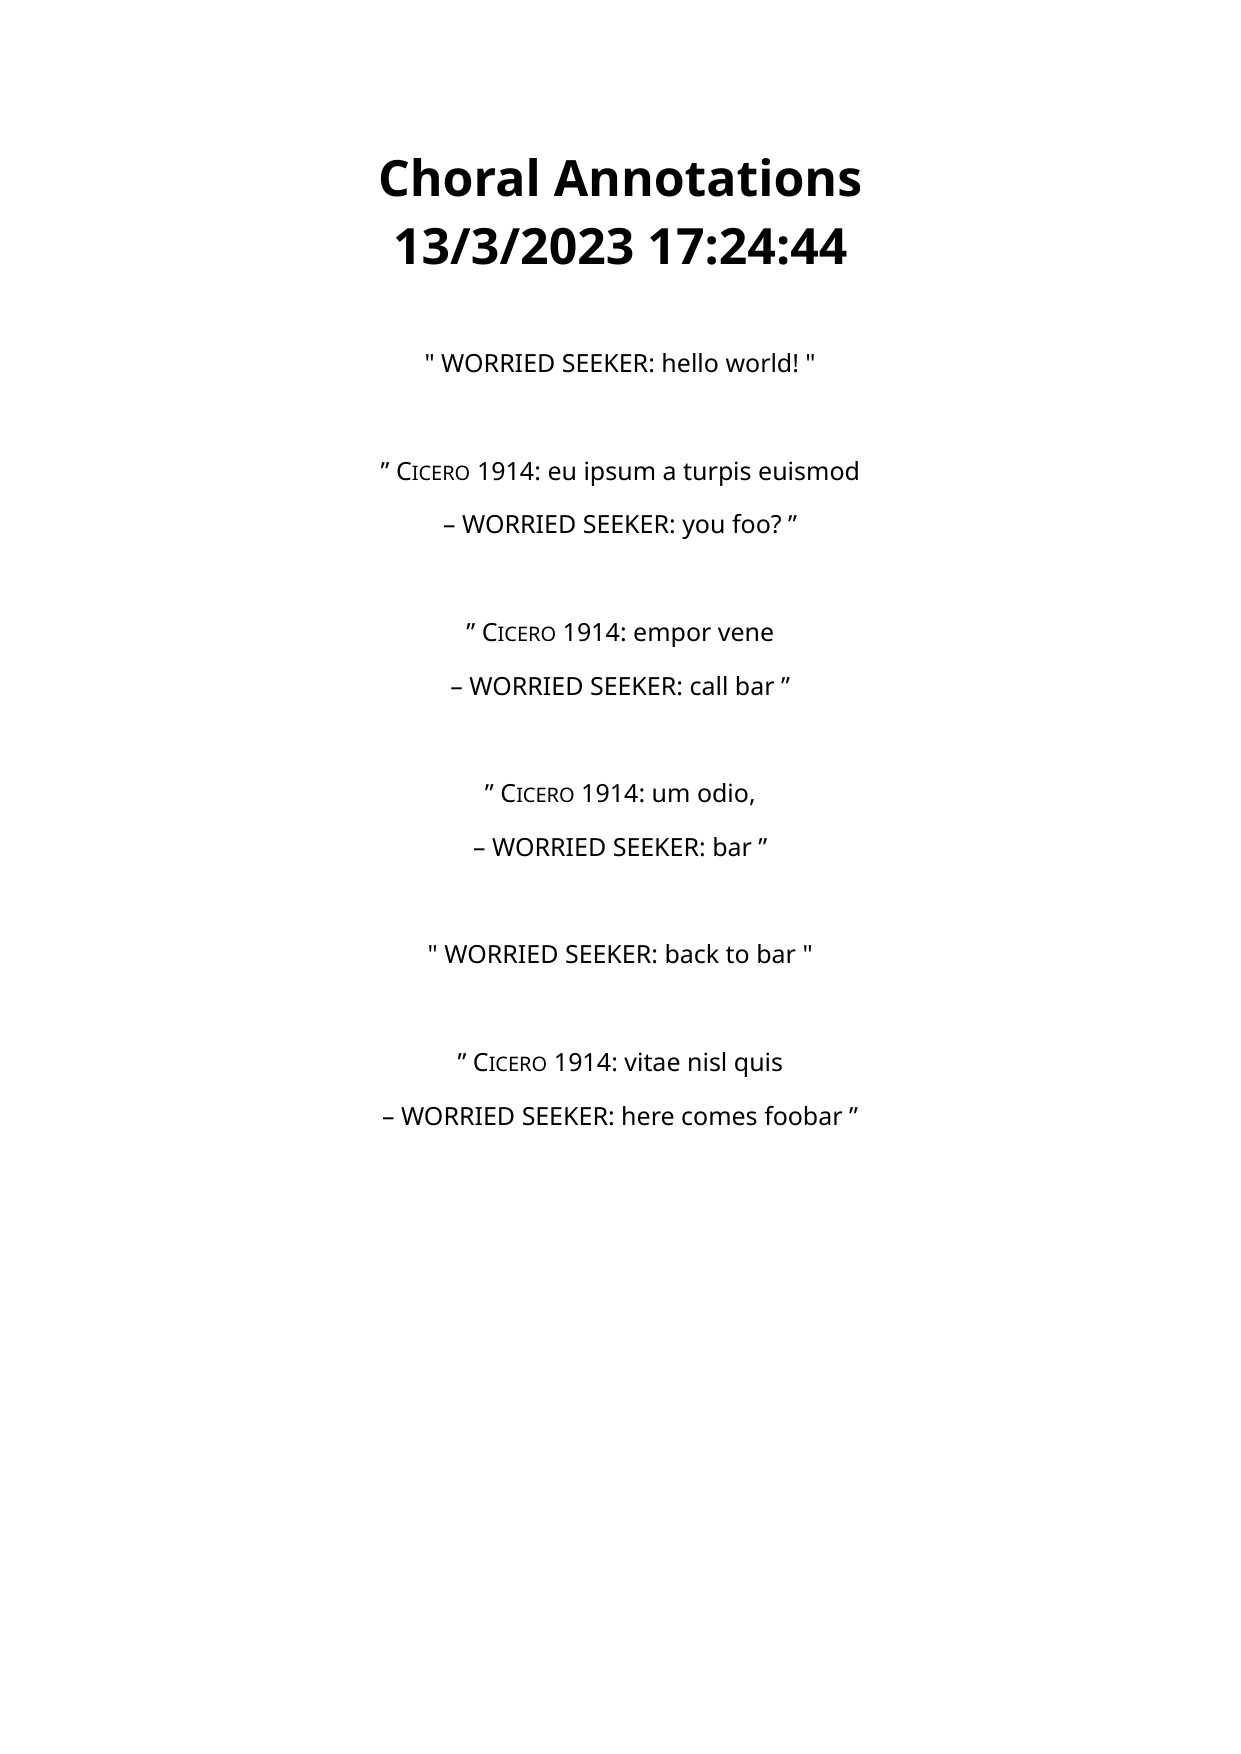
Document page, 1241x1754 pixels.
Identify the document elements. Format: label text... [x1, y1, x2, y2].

text – WORRIED SEEKER: you foo? ” [118, 507, 1122, 541]
text – WORRIED SEEKER: call bar ” [118, 668, 1122, 702]
text – WORRIED SEEKER: here comes foobar ” [118, 1098, 1122, 1132]
text " WORRIED SEEKER: hello world! " [118, 346, 1122, 380]
text ” Cicero 1914: eu ipsum a turpis euismod [118, 453, 1122, 487]
text – WORRIED SEEKER: bar ” [118, 829, 1122, 863]
text ” Cicero 1914: um odio, [118, 776, 1122, 810]
subtitle Choral Annotations 13/3/2023 17:24:44 [118, 143, 1122, 279]
text ” Cicero 1914: vitae nisl quis [118, 1044, 1122, 1078]
text " WORRIED SEEKER: back to bar " [118, 937, 1122, 971]
text ” Cicero 1914: empor vene [118, 614, 1122, 648]
